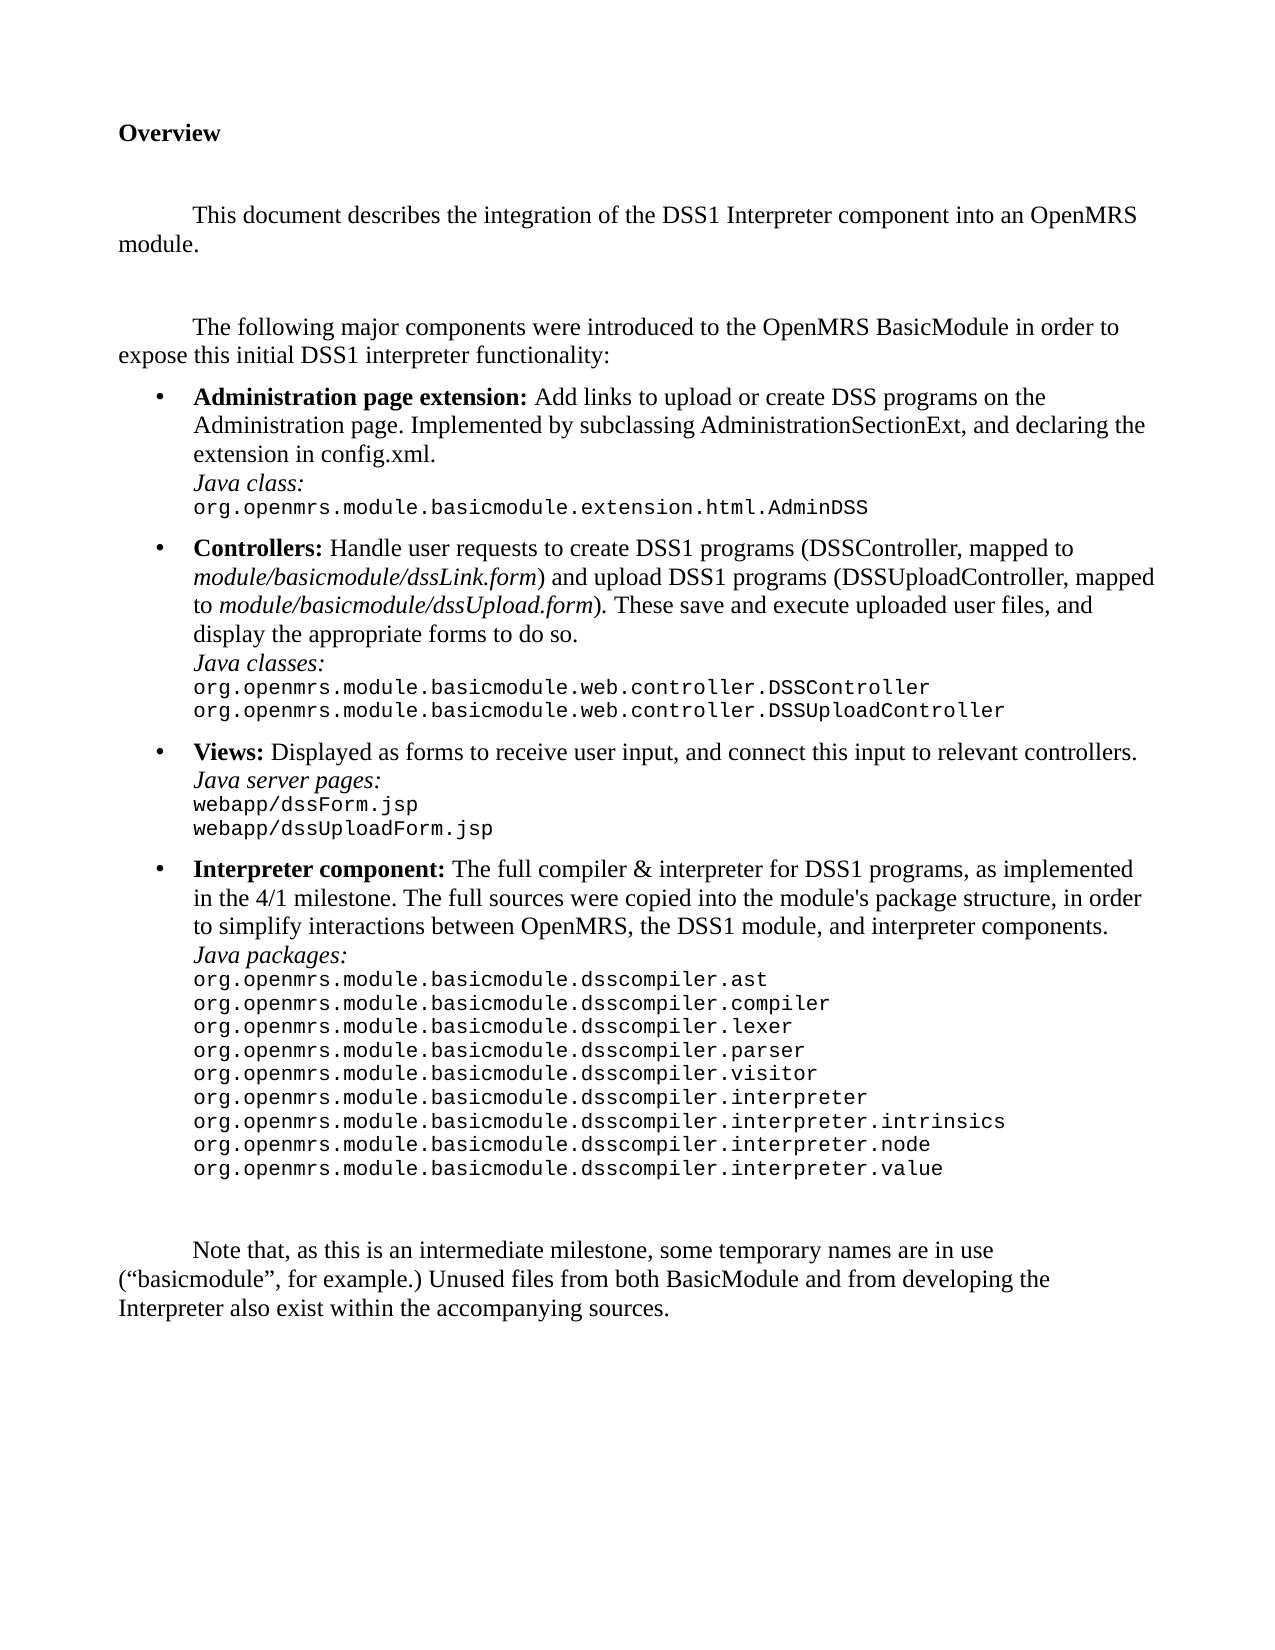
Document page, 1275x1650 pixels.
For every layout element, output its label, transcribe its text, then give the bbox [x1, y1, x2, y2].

list Administration page extension: Add links to upload or create DSS programs on the Administration page. Implemented by subclassing AdministrationSectionExt, and declaring the extension in config.xml. Java class: org.openmrs.module.basicmodule.extension.html.AdminDSS [156, 382, 1157, 521]
text The following major components were introduced to the OpenMRS BasicModule in order to expose this initial DSS1 interpreter functionality: [118, 312, 1157, 369]
list Interpreter component: The full compiler & interpreter for DSS1 programs, as implemented in the 4/1 milestone. The full sources were copied into the module's package structure, in order to simplify interactions between OpenMRS, the DSS1 module, and interpreter components. Java packages: org.openmrs.module.basicmodule.dsscompiler.ast org.openmrs.module.basicmodule.dsscompiler.compiler org.openmrs.module.basicmodule.dsscompiler.lexer org.openmrs.module.basicmodule.dsscompiler.parser org.openmrs.module.basicmodule.dsscompiler.visitor org.openmrs.module.basicmodule.dsscompiler.interpreter org.openmrs.module.basicmodule.dsscompiler.interpreter.intrinsics org.openmrs.module.basicmodule.dsscompiler.interpreter.node org.openmrs.module.basicmodule.dsscompiler.interpreter.value [156, 854, 1157, 1182]
text Overview [118, 118, 1157, 147]
text Note that, as this is an intermediate milestone, some temporary names are in use (“basicmodule”, for example.) Unused files from both BasicModule and from developing the Interpreter also exist within the accompanying sources. [118, 1235, 1157, 1322]
list Controllers: Handle user requests to create DSS1 programs (DSSController, mapped to module/basicmodule/dssLink.form) and upload DSS1 programs (DSSUploadController, mapped to module/basicmodule/dssUpload.form). These save and execute uploaded user files, and display the appropriate forms to do so. Java classes: org.openmrs.module.basicmodule.web.controller.DSSController org.openmrs.module.basicmodule.web.controller.DSSUploadController [156, 533, 1157, 724]
list Views: Displayed as forms to receive user input, and connect this input to relevant controllers. Java server pages: webapp/dssForm.jsp webapp/dssUploadForm.jsp [156, 737, 1157, 841]
text This document describes the integration of the DSS1 Interpreter component into an OpenMRS module. [118, 201, 1157, 258]
